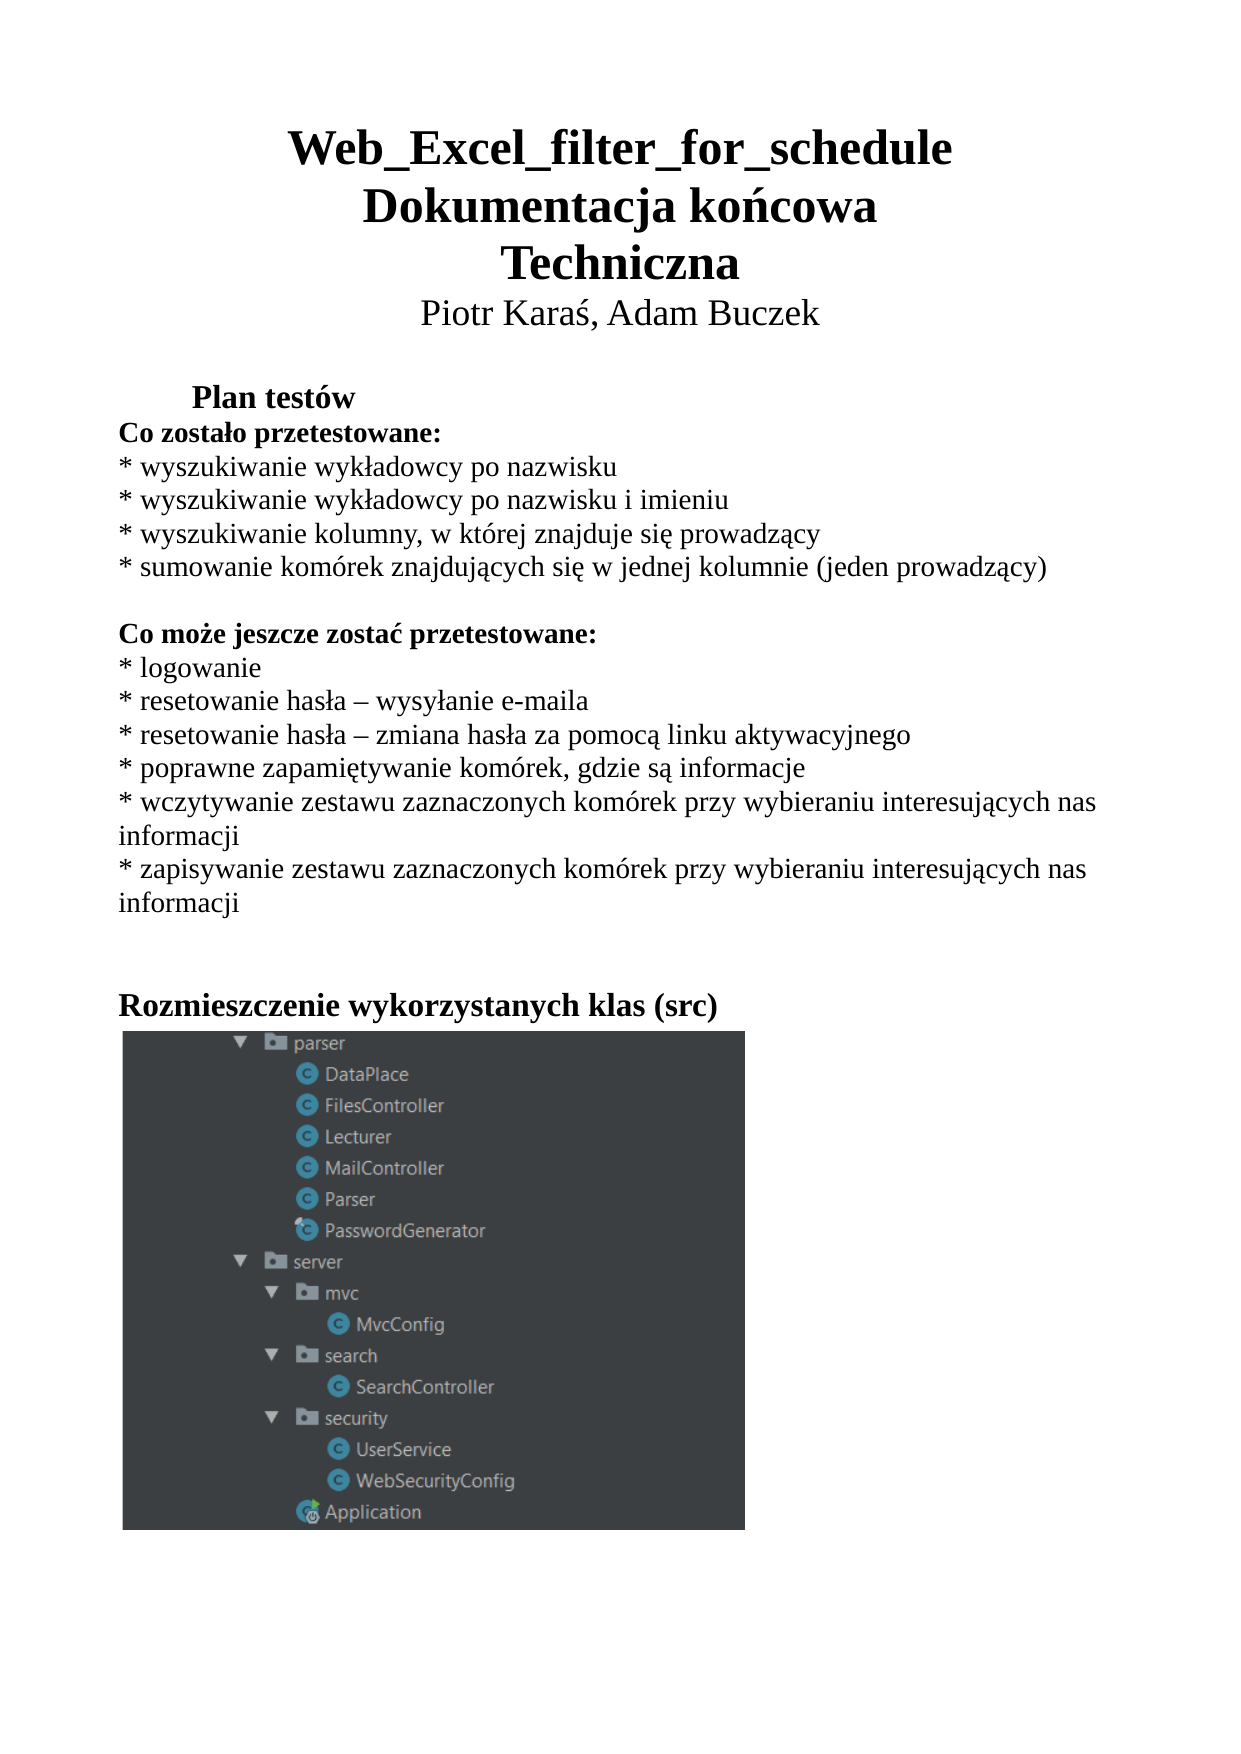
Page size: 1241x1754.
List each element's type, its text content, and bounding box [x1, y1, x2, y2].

text * wyszukiwanie wykładowcy po nazwisku i imieniu [118, 482, 1122, 516]
text * resetowanie hasła – zmiana hasła za pomocą linku aktywacyjnego [118, 717, 1122, 751]
text * wyszukiwanie kolumny, w której znajduje się prowadzący [118, 516, 1122, 549]
text * wczytywanie zestawu zaznaczonych komórek przy wybieraniu interesujących nas informacji [118, 784, 1122, 851]
picture [122, 1031, 745, 1530]
text Dokumentacja końcowa [118, 176, 1122, 233]
text Piotr Karaś, Adam Buczek [118, 291, 1122, 334]
text * resetowanie hasła – wysyłanie e-maila [118, 683, 1122, 717]
text Techniczna [118, 233, 1122, 291]
text Plan testów [118, 377, 1122, 415]
text Rozmieszczenie wykorzystanych klas (src) [118, 985, 1122, 1024]
text * poprawne zapamiętywanie komórek, gdzie są informacje [118, 751, 1122, 784]
text Co zostało przetestowane: [118, 415, 1122, 449]
text * logowanie [118, 650, 1122, 683]
text Web_Excel_filter_for_schedule [118, 118, 1122, 176]
text * wyszukiwanie wykładowcy po nazwisku [118, 449, 1122, 482]
text * sumowanie komórek znajdujących się w jednej kolumnie (jeden prowadzący) [118, 549, 1122, 583]
text Co może jeszcze zostać przetestowane: [118, 616, 1122, 650]
text * zapisywanie zestawu zaznaczonych komórek przy wybieraniu interesujących nas informacji [118, 851, 1122, 918]
